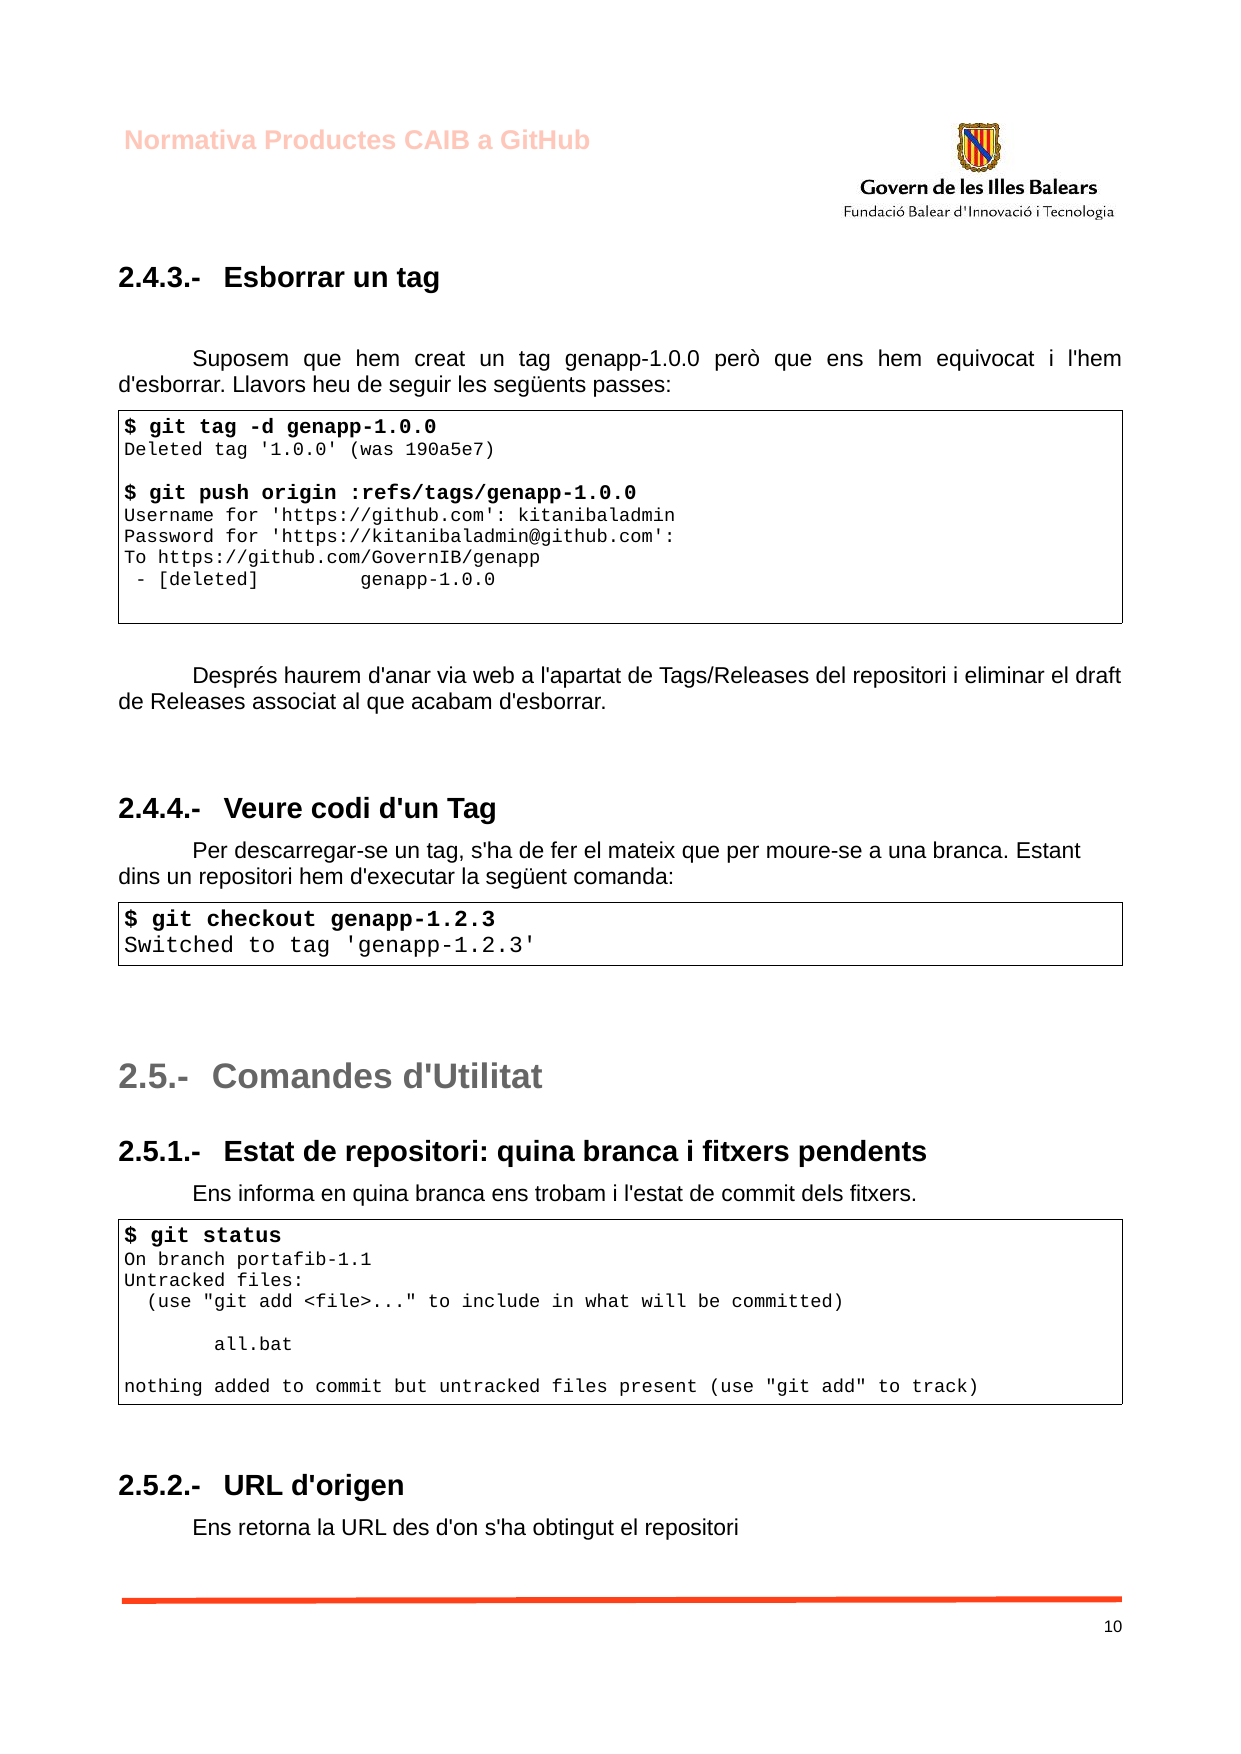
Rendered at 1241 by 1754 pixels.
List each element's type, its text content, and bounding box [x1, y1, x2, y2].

table_header $ git status On branch portafib-1.1 Untracked files: (use "git add <file>..." to include in what will be committed) all.bat nothing added to commit but untracked files present (use "git add" to track) [119, 1220, 1122, 1404]
text Ens informa en quina branca ens trobam i l'estat de commit dels fitxers. [118, 1180, 1122, 1206]
subtitle Veure codi d'un Tag [118, 791, 1122, 824]
text Suposem que hem creat un tag genapp-1.0.0 però que ens hem equivocat i l'hem d'esborrar. Llavors heu de seguir les següents passes: [118, 345, 1122, 397]
subtitle Comandes d'Utilitat [118, 1056, 1122, 1096]
text Per descarregar-se un tag, s'ha de fer el mateix que per moure-se a una branca. Estant dins un repositori hem d'executar la següent comanda: [118, 837, 1122, 889]
text Després haurem d'anar via web a l'apartat de Tags/Releases del repositori i eliminar el draft de Releases associat al que acabam d'esborrar. [118, 662, 1122, 714]
subtitle Esborrar un tag [118, 260, 1122, 293]
table_header $ git checkout genapp-1.2.3 Switched to tag 'genapp-1.2.3' [119, 903, 1122, 965]
picture [840, 123, 1117, 220]
subtitle URL d'origen [118, 1468, 1122, 1501]
text Ens retorna la URL des d'on s'ha obtingut el repositori [118, 1514, 1122, 1540]
subtitle Estat de repositori: quina branca i fitxers pendents [118, 1134, 1122, 1167]
table_header $ git tag -d genapp-1.0.0 Deleted tag '1.0.0' (was 190a5e7) $ git push origin :refs/tags/genapp-1.0.0 Username for 'https://github.com': kitanibaladmin Password for 'https://kitanibaladmin@github.com': To https://github.com/GovernIB/genapp - [deleted] genapp-1.0.0 [119, 411, 1122, 623]
